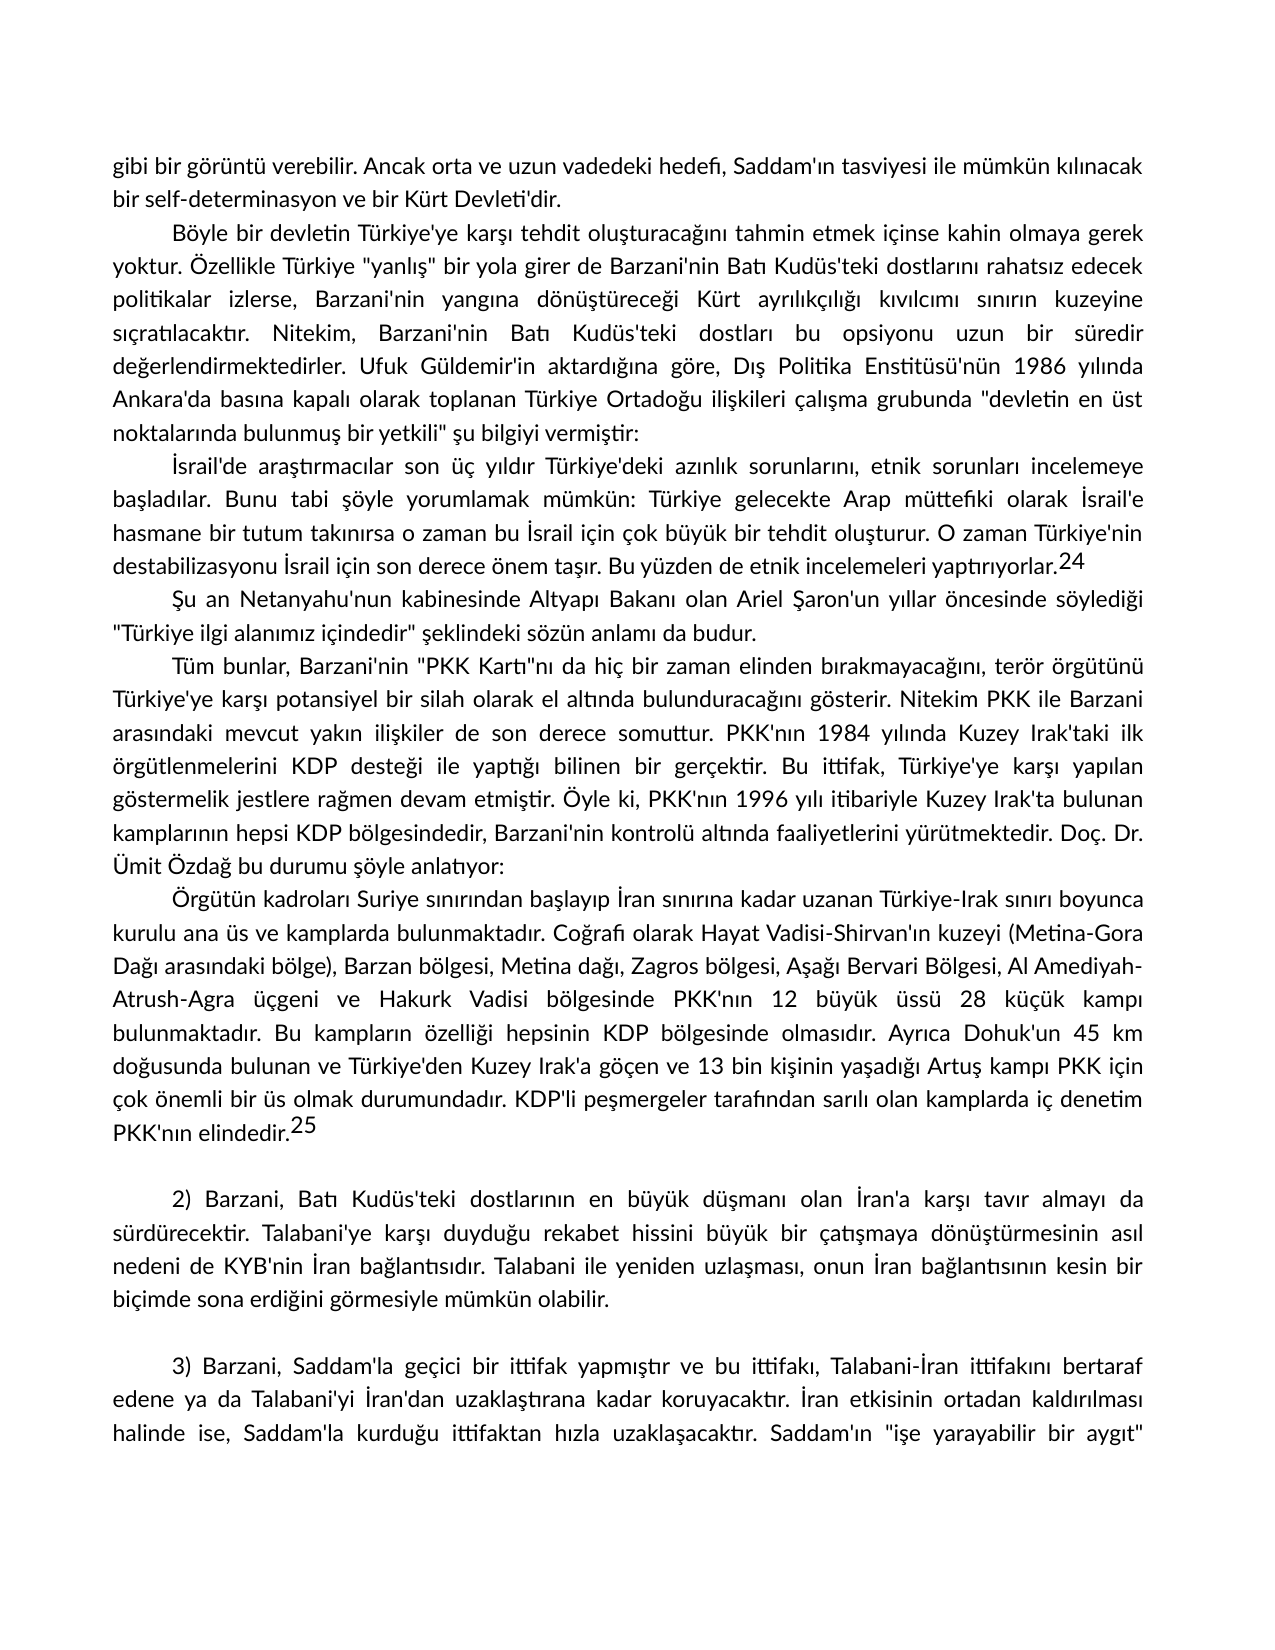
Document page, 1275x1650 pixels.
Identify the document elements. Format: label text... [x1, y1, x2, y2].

text 3) Barzani, Saddam'la geçici bir ittifak yapmıştır ve bu ittifakı, Talabani-İran ittifakını bertaraf edene ya da Talabani'yi İran'dan uzaklaştırana kadar koruyacaktır. İran etkisinin ortadan kaldırılması halinde ise, Saddam'la kurduğu ittifaktan hızla uzaklaşacaktır. Saddam'ın "işe yarayabilir bir aygıt" [112, 1348, 1145, 1448]
text gibi bir görüntü verebilir. Ancak orta ve uzun vadedeki hedefi, Saddam'ın tasviyesi ile mümkün kılınacak bir self-determinasyon ve bir Kürt Devleti'dir. [112, 148, 1145, 214]
text Tüm bunlar, Barzani'nin "PKK Kartı"nı da hiç bir zaman elinden bırakmayacağını, terör örgütünü Türkiye'ye karşı potansiyel bir silah olarak el altında bulunduracağını gösterir. Nitekim PKK ile Barzani arasındaki mevcut yakın ilişkiler de son derece somuttur. PKK'nın 1984 yılında Kuzey Irak'taki ilk örgütlenmelerini KDP desteği ile yaptığı bilinen bir gerçektir. Bu ittifak, Türkiye'ye karşı yapılan göstermelik jestlere rağmen devam etmiştir. Öyle ki, PKK'nın 1996 yılı itibariyle Kuzey Irak'ta bulunan kamplarının hepsi KDP bölgesindedir, Barzani'nin kontrolü altında faaliyetlerini yürütmektedir. Doç. Dr. Ümit Özdağ bu durumu şöyle anlatıyor: [112, 648, 1145, 881]
text Örgütün kadroları Suriye sınırından başlayıp İran sınırına kadar uzanan Türkiye-Irak sınırı boyunca kurulu ana üs ve kamplarda bulunmaktadır. Coğrafi olarak Hayat Vadisi-Shirvan'ın kuzeyi (Metina-Gora Dağı arasındaki bölge), Barzan bölgesi, Metina dağı, Zagros bölgesi, Aşağı Bervari Bölgesi, Al Amediyah-Atrush-Agra üçgeni ve Hakurk Vadisi bölgesinde PKK'nın 12 büyük üssü 28 küçük kampı bulunmaktadır. Bu kampların özelliği hepsinin KDP bölgesinde olmasıdır. Ayrıca Dohuk'un 45 km doğusunda bulunan ve Türkiye'den Kuzey Irak'a göçen ve 13 bin kişinin yaşadığı Artuş kampı PKK için çok önemli bir üs olmak durumundadır. KDP'li peşmergeler tarafından sarılı olan kamplarda iç denetim PKK'nın elindedir.25 [112, 881, 1145, 1148]
text Böyle bir devletin Türkiye'ye karşı tehdit oluşturacağını tahmin etmek içinse kahin olmaya gerek yoktur. Özellikle Türkiye "yanlış" bir yola girer de Barzani'nin Batı Kudüs'teki dostlarını rahatsız edecek politikalar izlerse, Barzani'nin yangına dönüştüreceği Kürt ayrılıkçılığı kıvılcımı sınırın kuzeyine sıçratılacaktır. Nitekim, Barzani'nin Batı Kudüs'teki dostları bu opsiyonu uzun bir süredir değerlendirmektedirler. Ufuk Güldemir'in aktardığına göre, Dış Politika Enstitüsü'nün 1986 yılında Ankara'da basına kapalı olarak toplanan Türkiye Ortadoğu ilişkileri çalışma grubunda "devletin en üst noktalarında bulunmuş bir yetkili" şu bilgiyi vermiştir: [112, 214, 1145, 448]
text 2) Barzani, Batı Kudüs'teki dostlarının en büyük düşmanı olan İran'a karşı tavır almayı da sürdürecektir. Talabani'ye karşı duyduğu rekabet hissini büyük bir çatışmaya dönüştürmesinin asıl nedeni de KYB'nin İran bağlantısıdır. Talabani ile yeniden uzlaşması, onun İran bağlantısının kesin bir biçimde sona erdiğini görmesiyle mümkün olabilir. [112, 1181, 1145, 1314]
text İsrail'de araştırmacılar son üç yıldır Türkiye'deki azınlık sorunlarını, etnik sorunları incelemeye başladılar. Bunu tabi şöyle yorumlamak mümkün: Türkiye gelecekte Arap müttefiki olarak İsrail'e hasmane bir tutum takınırsa o zaman bu İsrail için çok büyük bir tehdit oluşturur. O zaman Türkiye'nin destabilizasyonu İsrail için son derece önem taşır. Bu yüzden de etnik incelemeleri yaptırıyorlar.24 [112, 448, 1145, 581]
text Şu an Netanyahu'nun kabinesinde Altyapı Bakanı olan Ariel Şaron'un yıllar öncesinde söylediği "Türkiye ilgi alanımız içindedir" şeklindeki sözün anlamı da budur. [112, 581, 1145, 648]
